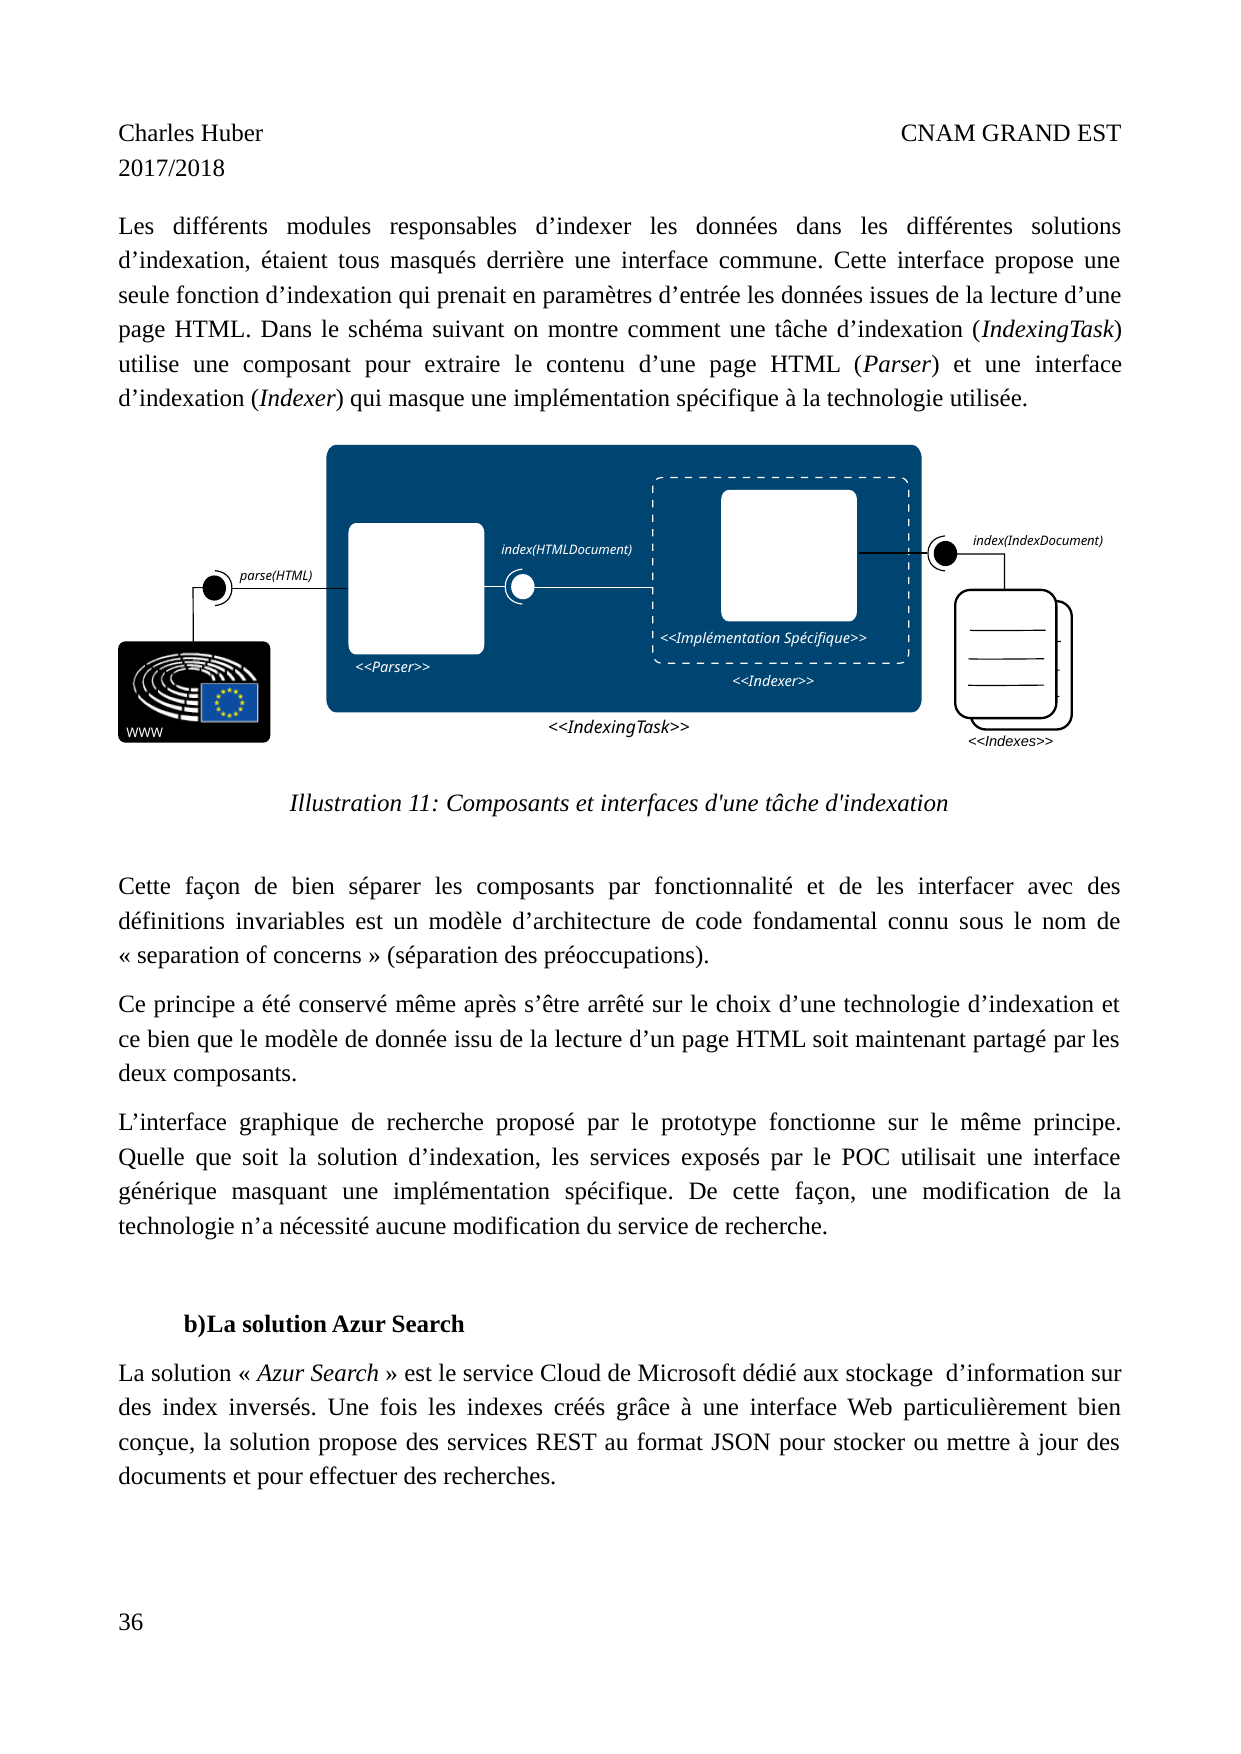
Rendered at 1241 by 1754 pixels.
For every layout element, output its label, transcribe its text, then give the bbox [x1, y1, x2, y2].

text L’interface graphique de recherche proposé par le prototype fonctionne sur le même principe. Quelle que soit la solution d’indexation, les services exposés par le POC utilisait une interface générique masquant une implémentation spécifique. De cette façon, une modification de la technologie n’a nécessité aucune modification du service de recherche. [118, 1107, 1122, 1239]
text Illustration 11: Composants et interfaces d'une tâche d'indexation [118, 445, 1122, 816]
text Ce principe a été conservé même après s’être arrêté sur le choix d’une technologie d’indexation et ce bien que le modèle de donnée issu de la lecture d’un page HTML soit maintenant partagé par les deux composants. [118, 989, 1122, 1087]
text La solution « Azur Search » est le service Cloud de Microsoft dédié aux stockage d’information sur des index inversés. Une fois les indexes créés grâce à une interface Web particulièrement bien conçue, la solution propose des services REST au format JSON pour stocker ou mettre à jour des documents et pour effectuer des recherches. [118, 1358, 1122, 1490]
text Les différents modules responsables d’indexer les données dans les différentes solutions d’indexation, étaient tous masqués derrière une interface commune. Cette interface propose une seule fonction d’indexation qui prenait en paramètres d’entrée les données issues de la lecture d’une page HTML. Dans le schéma suivant on montre comment une tâche d’indexation (IndexingTask) utilise une composant pour extraire le contenu d’une page HTML (Parser) et une interface d’indexation (Indexer) qui masque une implémentation spécifique à la technologie utilisée. [118, 211, 1122, 412]
subtitle La solution Azur Search [177, 1309, 1122, 1338]
text Cette façon de bien séparer les composants par fonctionnalité et de les interfacer avec des définitions invariables est un modèle d’architecture de code fondamental connu sous le nom de « separation of concerns » (séparation des préoccupations). [118, 871, 1122, 969]
